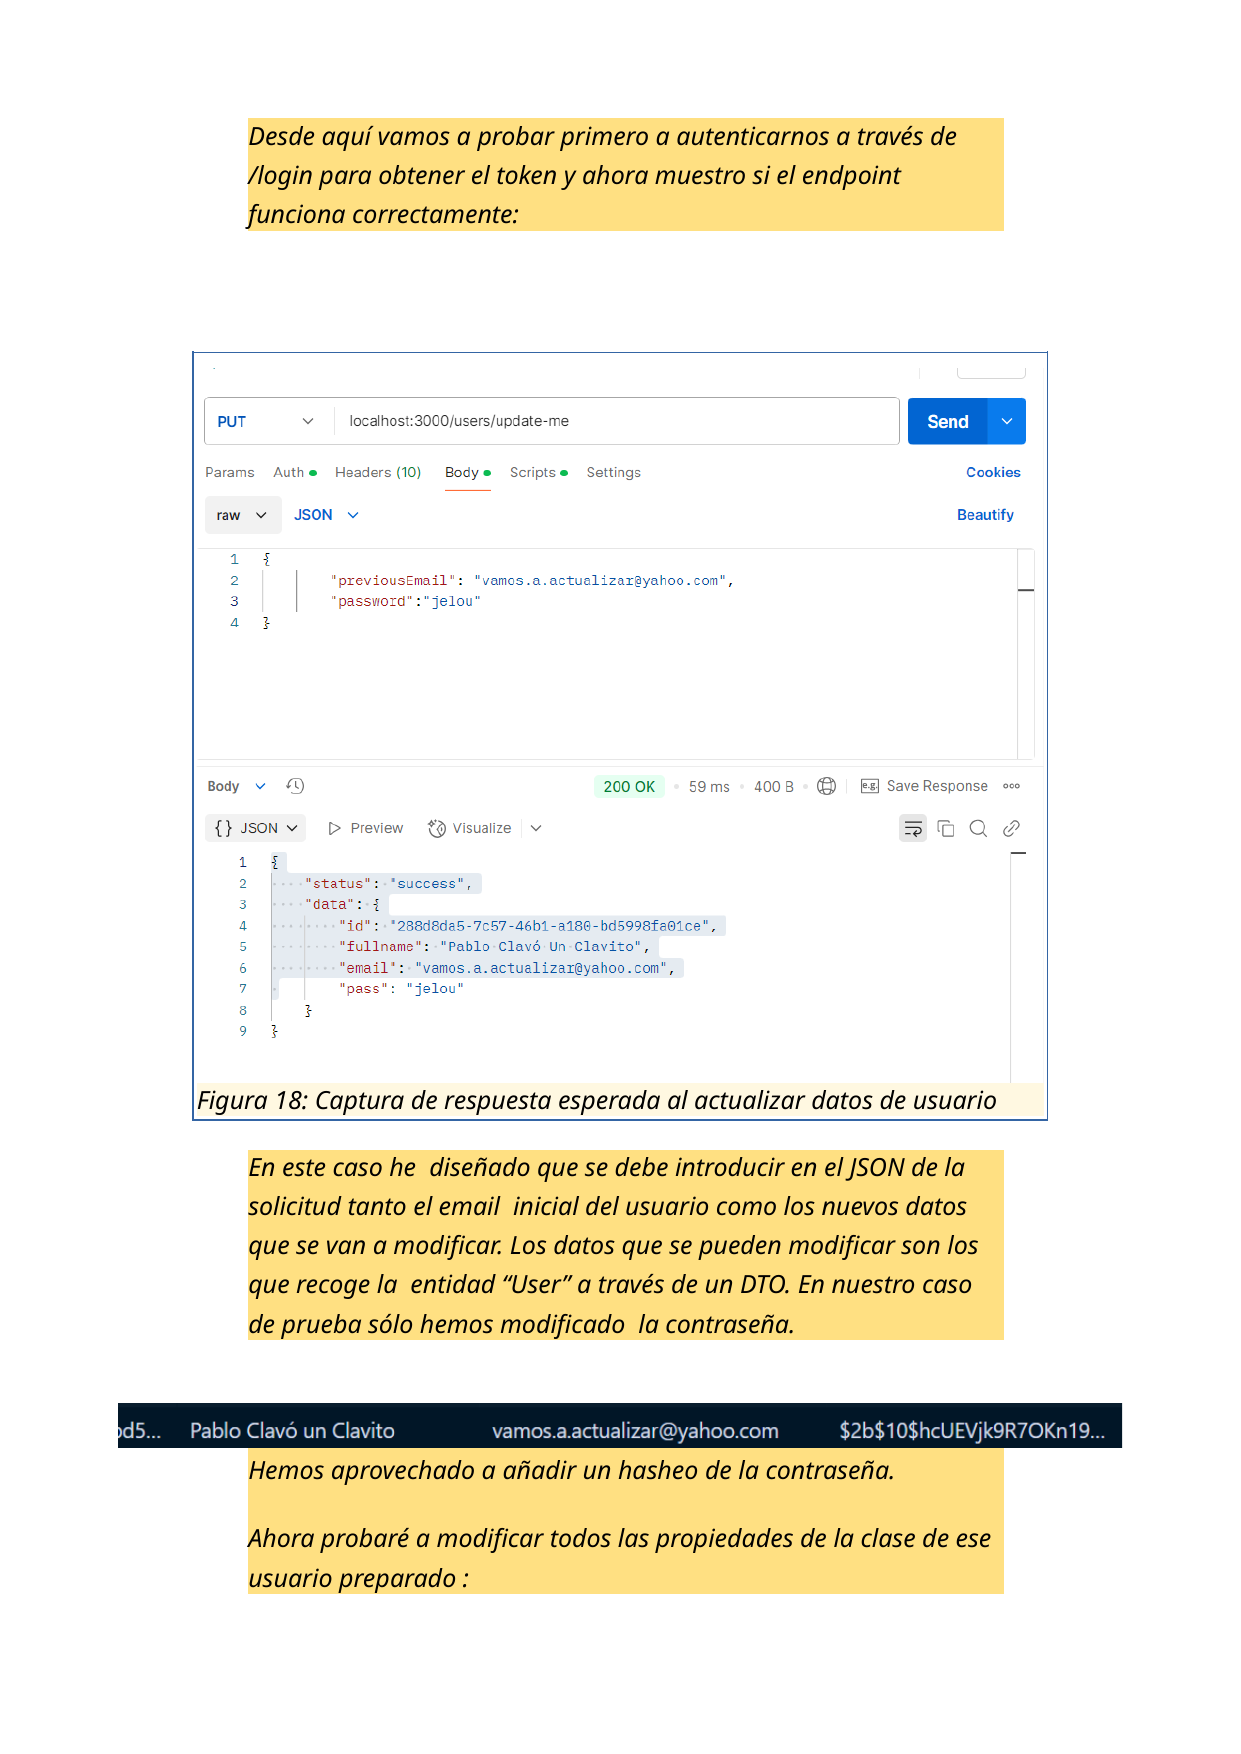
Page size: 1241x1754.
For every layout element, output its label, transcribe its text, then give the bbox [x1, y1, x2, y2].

text Ahora probaré a modificar todos las propiedades de la clase de ese usuario preparado : [248, 1521, 1004, 1594]
picture [196, 368, 1044, 1083]
text Figura 18: Captura de respuesta esperada al actualizar datos de usuario [197, 1083, 1044, 1116]
picture [118, 1403, 1123, 1448]
text En este caso he diseñado que se debe introducir en el JSON de la solicitud tanto el email inicial del usuario como los nuevos datos que se van a modificar. Los datos que se pueden modificar son los que recoge la entidad “User” a través de un DTO. En nuestro caso de prueba sólo hemos modificado la contraseña. [248, 1150, 1004, 1340]
text Desde aquí vamos a probar primero a autenticarnos a través de /login para obtener el token y ahora muestro si el endpoint funciona correctamente: [248, 118, 1004, 231]
text Hemos aprovechado a añadir un hasheo de la contraseña. [248, 1448, 1004, 1486]
